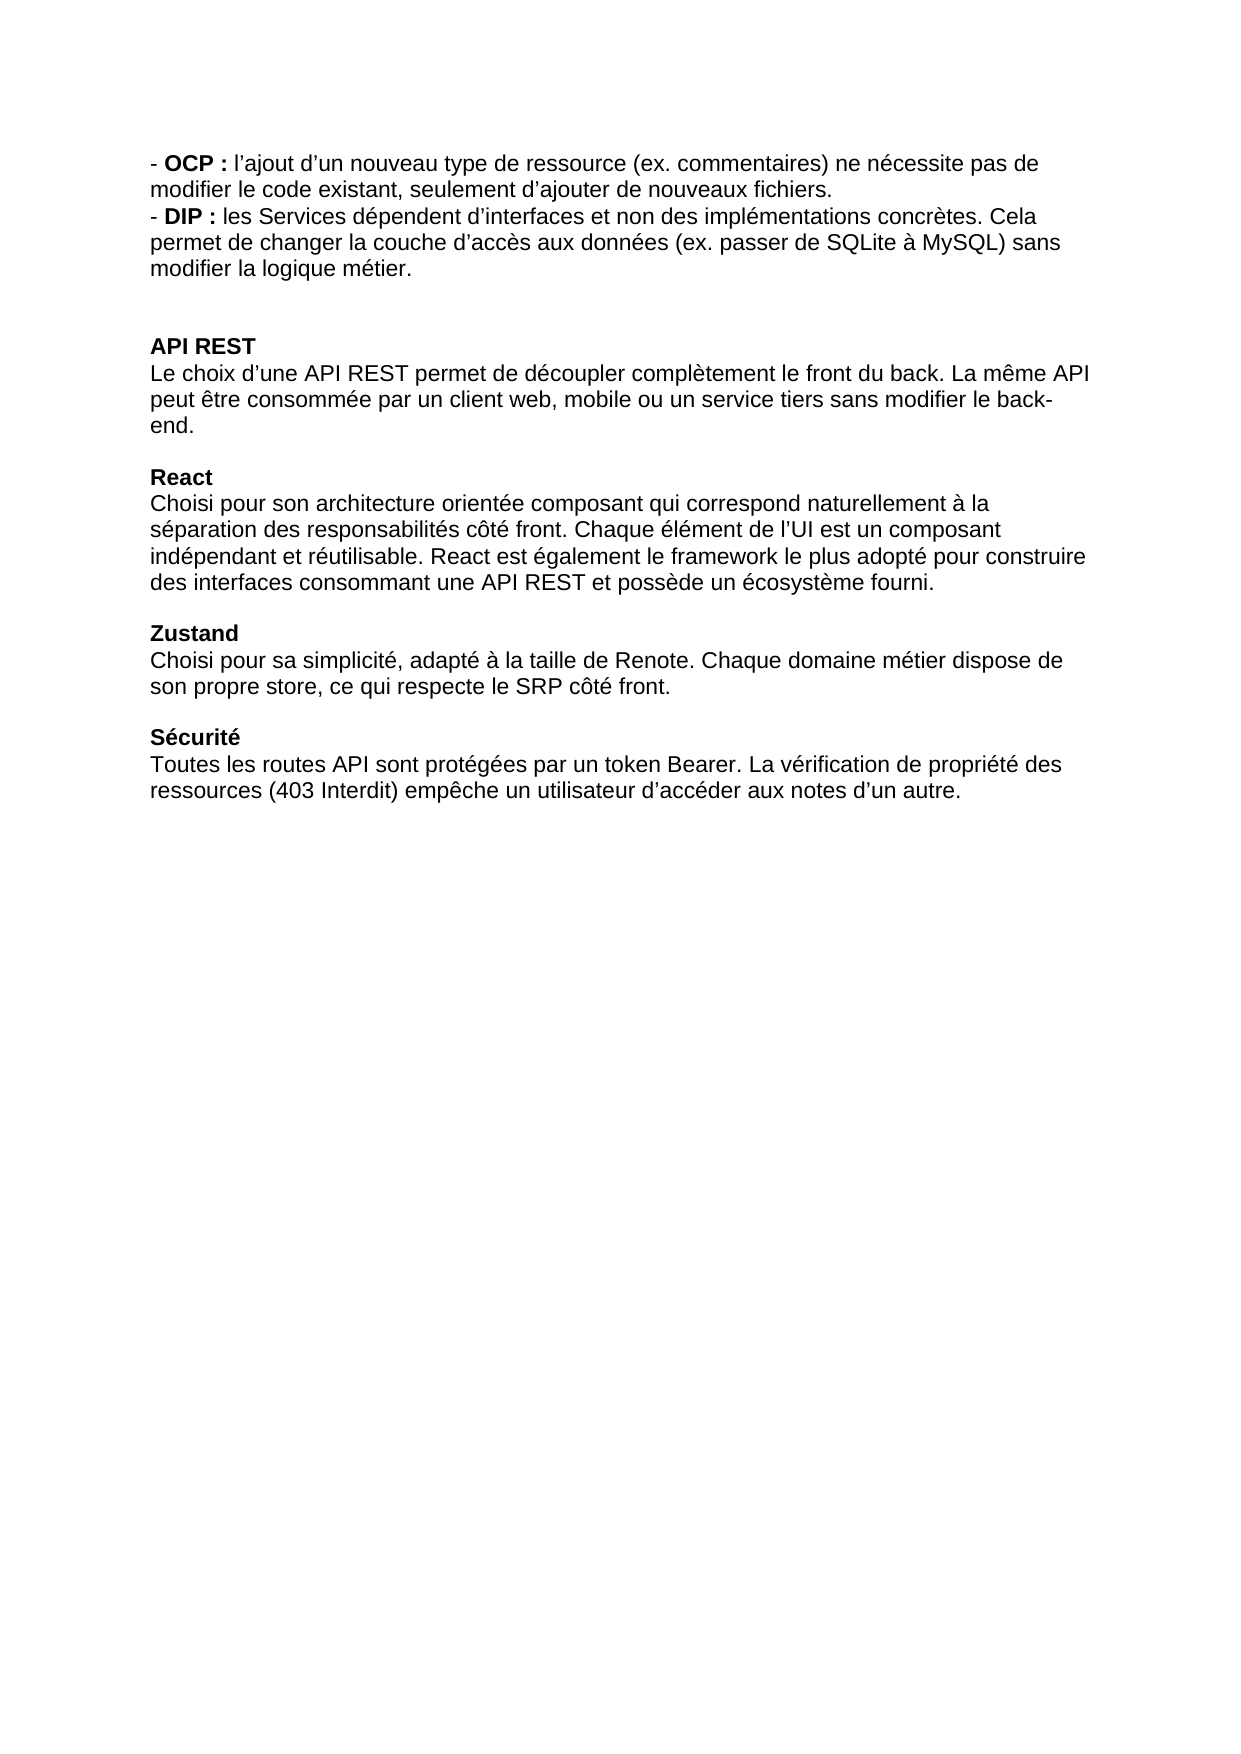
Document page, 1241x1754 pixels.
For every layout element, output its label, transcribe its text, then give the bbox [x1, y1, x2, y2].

text Sécurité Toutes les routes API sont protégées par un token Bearer. La vérification de propriété des ressources (403 Interdit) empêche un utilisateur d’accéder aux notes d’un autre. [150, 724, 1090, 803]
text - OCP : l’ajout d’un nouveau type de ressource (ex. commentaires) ne nécessite pas de modifier le code existant, seulement d’ajouter de nouveaux fichiers. - DIP : les Services dépendent d’interfaces et non des implémentations concrètes. Cela permet de changer la couche d’accès aux données (ex. passer de SQLite à MySQL) sans modifier la logique métier. [150, 150, 1090, 308]
text React Choisi pour son architecture orientée composant qui correspond naturellement à la séparation des responsabilités côté front. Chaque élément de l’UI est un composant indépendant et réutilisable. React est également le framework le plus adopté pour construire des interfaces consommant une API REST et possède un écosystème fourni. [150, 463, 1090, 595]
text API REST Le choix d’une API REST permet de découpler complètement le front du back. La même API peut être consommée par un client web, mobile ou un service tiers sans modifier le back-end. [150, 333, 1090, 438]
text Zustand Choisi pour sa simplicité, adapté à la taille de Renote. Chaque domaine métier dispose de son propre store, ce qui respecte le SRP côté front. [150, 620, 1090, 699]
